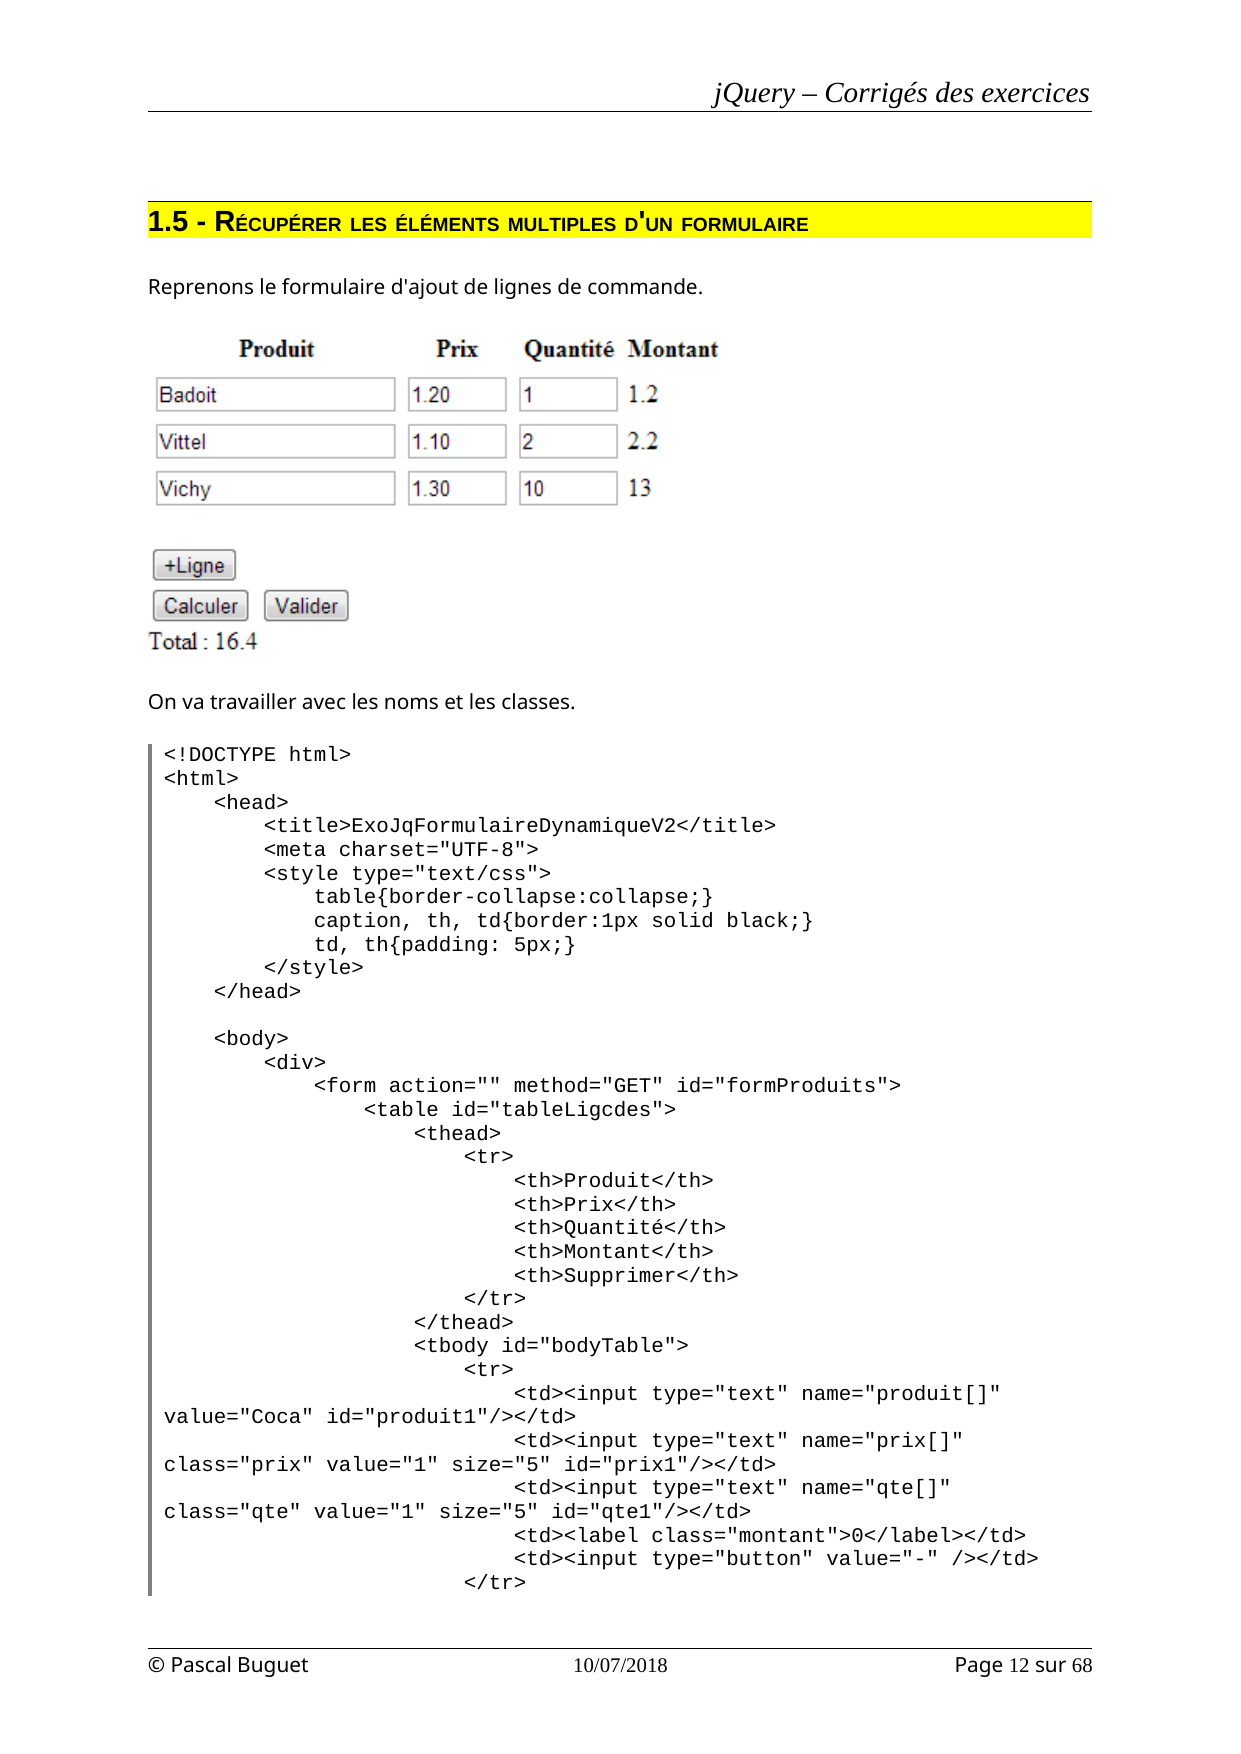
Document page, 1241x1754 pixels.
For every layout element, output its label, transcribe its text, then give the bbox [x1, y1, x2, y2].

text <thead> [152, 1123, 1092, 1146]
text <th>Supprimer</th> [152, 1264, 1092, 1288]
text table{border-collapse:collapse;} [152, 886, 1092, 910]
subtitle - Récupérer les éléments multiples d'un formulaire [148, 202, 1092, 238]
text caption, th, td{border:1px solid black;} [152, 910, 1092, 933]
text <style type="text/css"> [152, 863, 1092, 886]
text <div> [152, 1052, 1092, 1075]
text <td><label class="montant">0</label></td> [152, 1525, 1092, 1548]
text <td><input type="text" name="qte[]" class="qte" value="1" size="5" id="qte1"/></td> [152, 1477, 1092, 1525]
text </head> [152, 981, 1092, 1004]
text <th>Produit</th> [152, 1170, 1092, 1194]
text </thead> [152, 1312, 1092, 1336]
text <td><input type="text" name="produit[]" value="Coca" id="produit1"/></td> [152, 1383, 1092, 1430]
text <td><input type="button" value="-" /></td> [152, 1548, 1092, 1572]
text <tbody id="bodyTable"> [152, 1336, 1092, 1359]
text td, th{padding: 5px;} [152, 933, 1092, 957]
text <th>Montant</th> [152, 1241, 1092, 1264]
text </tr> [152, 1288, 1092, 1312]
text <td><input type="text" name="prix[]" class="prix" value="1" size="5" id="prix1"/></td> [152, 1430, 1092, 1477]
text <title>ExoJqFormulaireDynamiqueV2</title> [152, 815, 1092, 839]
text On va travailler avec les noms et les classes. [148, 687, 1092, 716]
text <table id="tableLigcdes"> [152, 1099, 1092, 1123]
text Reprenons le formulaire d'ajout de lignes de commande. [148, 272, 1092, 301]
text <th>Prix</th> [152, 1194, 1092, 1217]
text </tr> [152, 1572, 1092, 1596]
text <body> [152, 1028, 1092, 1052]
text </style> [152, 957, 1092, 981]
text <th>Quantité</th> [152, 1217, 1092, 1241]
text <tr> [152, 1359, 1092, 1383]
text <form action="" method="GET" id="formProduits"> [152, 1075, 1092, 1099]
text <!DOCTYPE html> [152, 744, 1092, 768]
text <tr> [152, 1146, 1092, 1170]
text <meta charset="UTF-8"> [152, 839, 1092, 863]
picture [147, 329, 723, 659]
text <html> [152, 768, 1092, 792]
text <head> [152, 792, 1092, 815]
